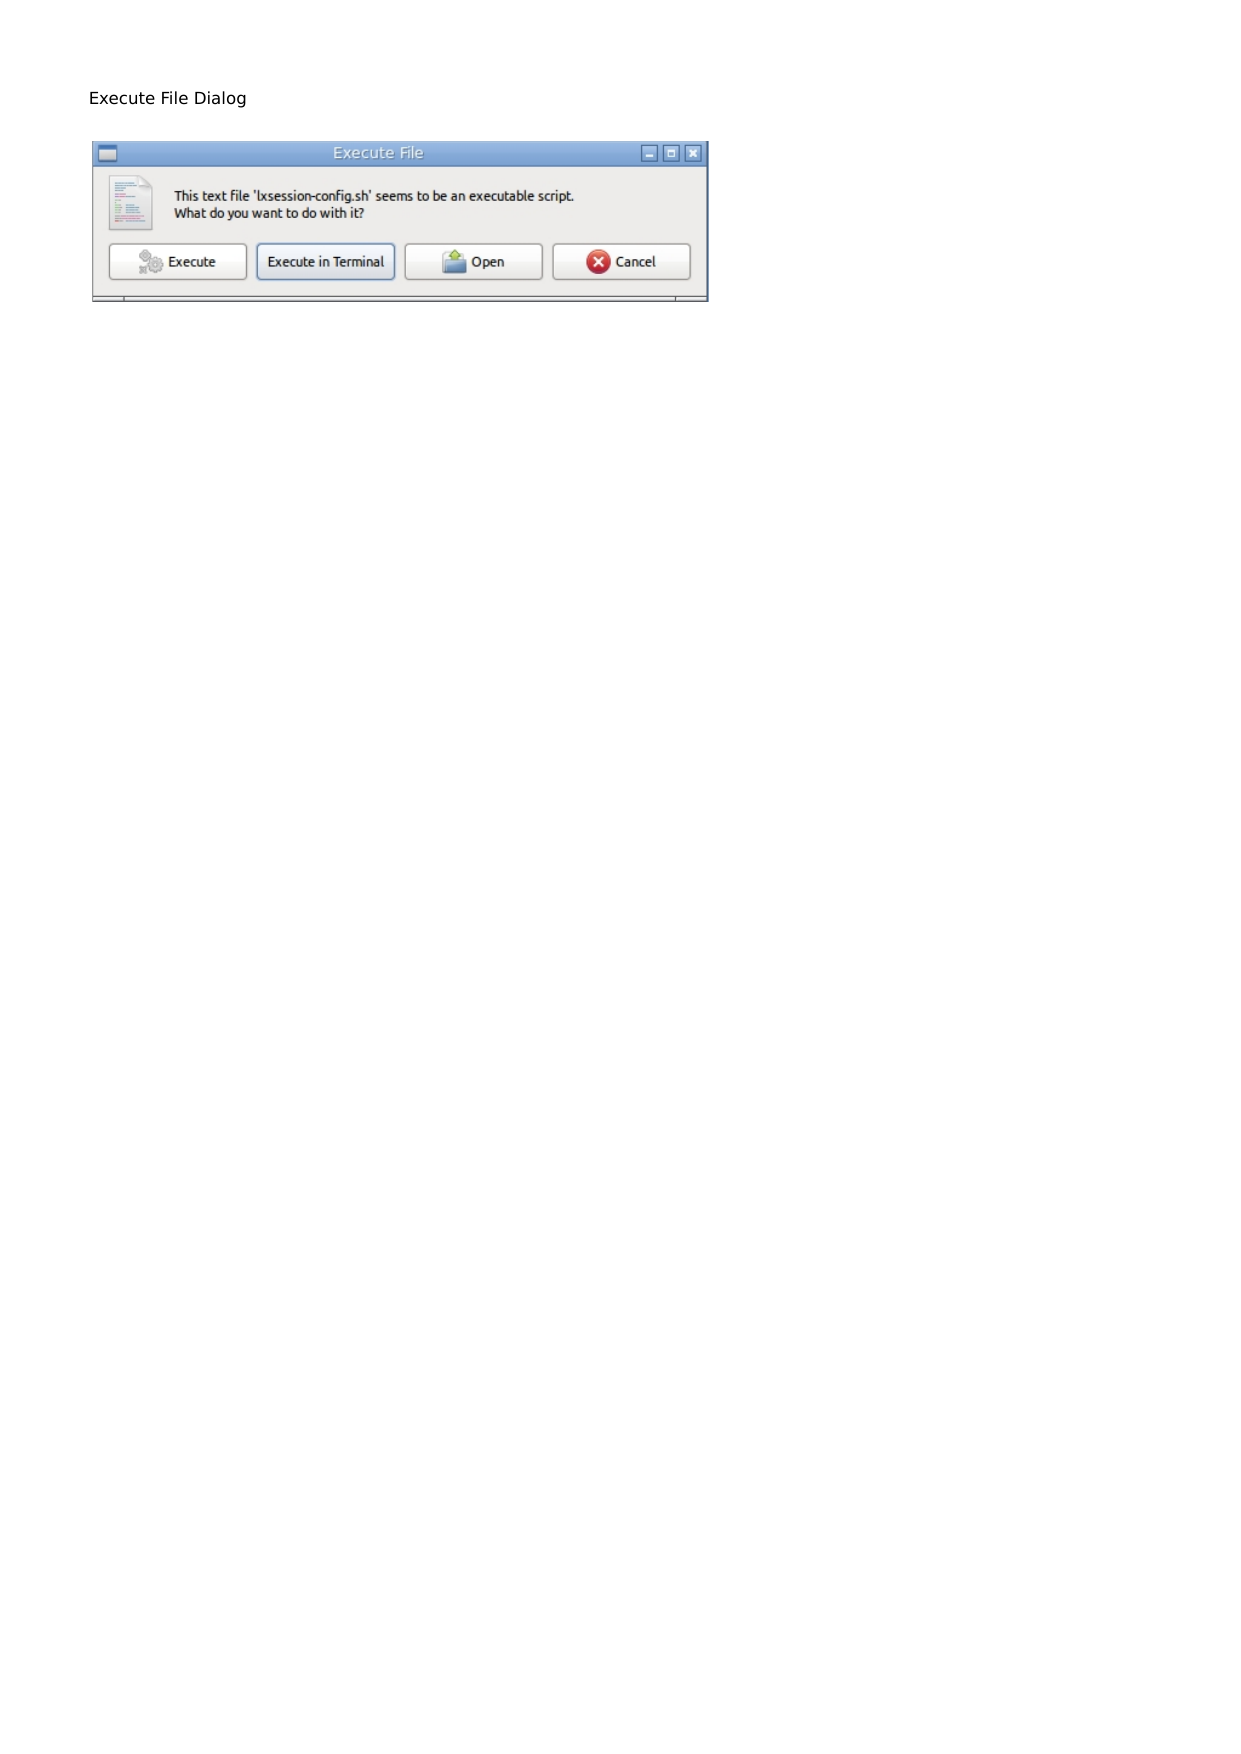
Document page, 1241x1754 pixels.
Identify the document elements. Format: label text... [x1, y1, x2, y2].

text Execute File Dialog [88, 88, 1152, 108]
picture [92, 141, 709, 302]
